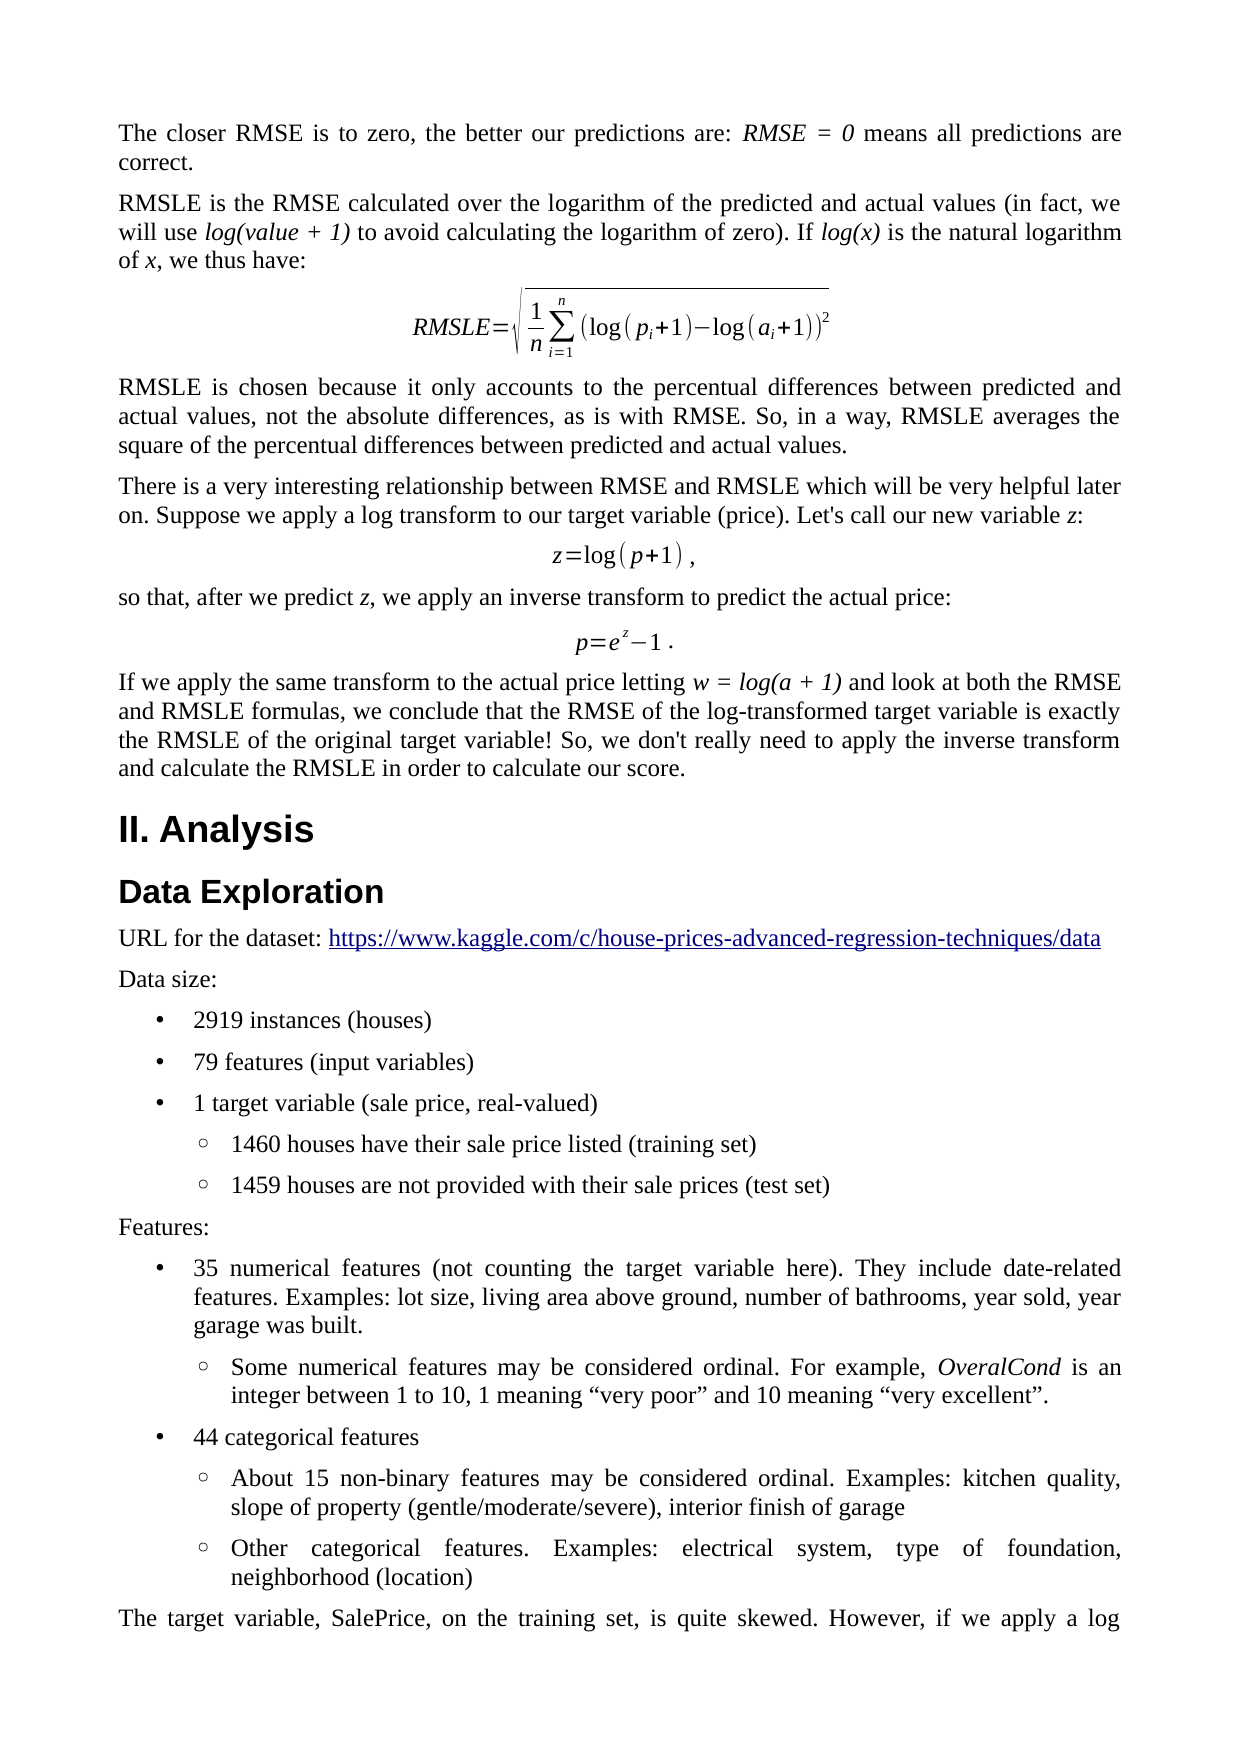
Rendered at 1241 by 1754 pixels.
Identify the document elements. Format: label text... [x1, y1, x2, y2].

text Data size: [118, 964, 1122, 993]
text . [118, 624, 1122, 655]
list Some numerical features may be considered ordinal. For example, OveralCond is an integer between 1 to 10, 1 meaning “very poor” and 10 meaning “very excellent”. [193, 1352, 1122, 1409]
list Other categorical features. Examples: electrical system, type of foundation, neighborhood (location) [193, 1533, 1122, 1590]
text There is a very interesting relationship between RMSE and RMSLE which will be very helpful later on. Suppose we apply a log transform to our target variable (price). Let's call our new variable z: [118, 471, 1122, 529]
text so that, after we predict z, we apply an inverse transform to predict the actual price: [118, 582, 1122, 611]
subtitle II. Analysis [118, 807, 1122, 851]
list 1459 houses are not provided with their sale prices (test set) [193, 1170, 1122, 1199]
list 35 numerical features (not counting the target variable here). They include date-related features. Examples: lot size, living area above ground, number of bathrooms, year sold, year garage was built. [156, 1253, 1122, 1339]
text RMSLE is chosen because it only accounts to the percentual differences between predicted and actual values, not the absolute differences, as is with RMSE. So, in a way, RMSLE averages the square of the percentual differences between predicted and actual values. [118, 372, 1122, 459]
text The closer RMSE is to zero, the better our predictions are: RMSE = 0 means all predictions are correct. [118, 118, 1122, 176]
subtitle Data Exploration [118, 872, 1122, 910]
text The target variable, SalePrice, on the training set, is quite skewed. However, if we apply a log [118, 1603, 1122, 1632]
text RMSLE is the RMSE calculated over the logarithm of the predicted and actual values (in fact, we will use log(value + 1) to avoid calculating the logarithm of zero). If log(x) is the natural logarithm of x, we thus have: [118, 188, 1122, 274]
list 79 features (input variables) [156, 1047, 1122, 1075]
list About 15 non-binary features may be considered ordinal. Examples: kitchen quality, slope of property (gentle/moderate/severe), interior finish of garage [193, 1463, 1122, 1520]
list 1460 houses have their sale price listed (training set) [193, 1129, 1122, 1158]
text Features: [118, 1212, 1122, 1240]
list 2919 instances (houses) [156, 1005, 1122, 1034]
list 44 categorical features [156, 1422, 1122, 1450]
text , [118, 541, 1122, 570]
text URL for the dataset: https://www.kaggle.com/c/house-prices-advanced-regression-techniques/data [118, 923, 1122, 952]
list 1 target variable (sale price, real-valued) [156, 1088, 1122, 1117]
text If we apply the same transform to the actual price letting w = log(a + 1) and look at both the RMSE and RMSLE formulas, we conclude that the RMSE of the log-transformed target variable is exactly the RMSLE of the original target variable! So, we don't really need to apply the inverse transform and calculate the RMSLE in order to calculate our score. [118, 667, 1122, 782]
